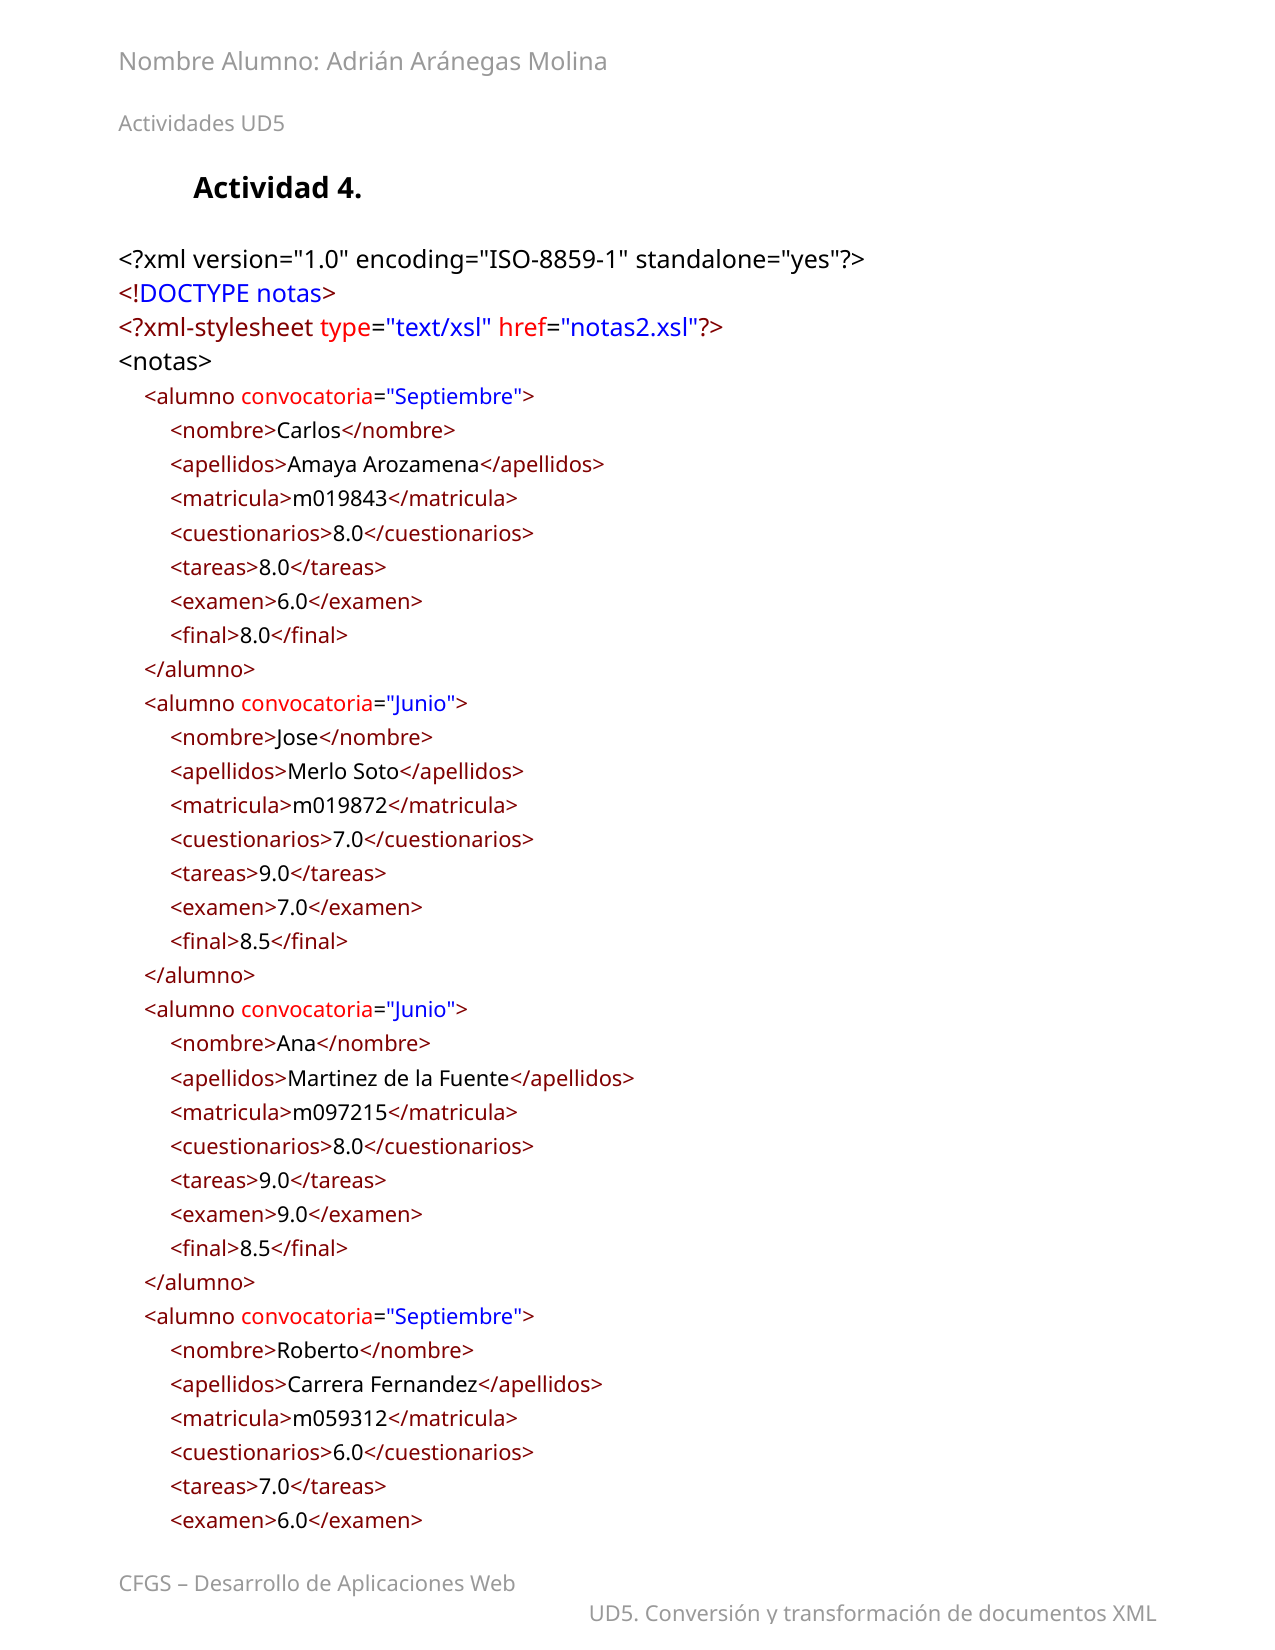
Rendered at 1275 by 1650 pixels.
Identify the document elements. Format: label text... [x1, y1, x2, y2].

text </alumno> [118, 650, 1157, 684]
text <examen>6.0</examen> [118, 582, 1157, 616]
text <apellidos>Martinez de la Fuente</apellidos> [118, 1059, 1157, 1093]
text <apellidos>Carrera Fernandez</apellidos> [118, 1366, 1157, 1400]
text <cuestionarios>7.0</cuestionarios> [118, 821, 1157, 855]
subtitle Actividad 4. [193, 167, 1157, 207]
text <tareas>9.0</tareas> [118, 1161, 1157, 1195]
text <alumno convocatoria="Junio"> [118, 684, 1157, 718]
text <apellidos>Merlo Soto</apellidos> [118, 753, 1157, 787]
text <examen>9.0</examen> [118, 1195, 1157, 1229]
text <?xml version="1.0" encoding="ISO-8859-1" standalone="yes"?> [118, 242, 1157, 276]
text <alumno convocatoria="Septiembre"> [118, 1298, 1157, 1332]
text <matricula>m059312</matricula> [118, 1400, 1157, 1434]
text <!DOCTYPE notas> [118, 276, 1157, 310]
text <nombre>Jose</nombre> [118, 718, 1157, 753]
text <matricula>m019843</matricula> [118, 480, 1157, 514]
text <final>8.5</final> [118, 1229, 1157, 1263]
text <final>8.0</final> [118, 616, 1157, 650]
text <nombre>Carlos</nombre> [118, 412, 1157, 446]
text <nombre>Roberto</nombre> [118, 1332, 1157, 1366]
text <examen>6.0</examen> [118, 1502, 1157, 1536]
text <?xml-stylesheet type="text/xsl" href="notas2.xsl"?> [118, 310, 1157, 344]
text <matricula>m097215</matricula> [118, 1093, 1157, 1127]
text <notas> [118, 344, 1157, 378]
text <matricula>m019872</matricula> [118, 787, 1157, 821]
text <final>8.5</final> [118, 923, 1157, 957]
text <examen>7.0</examen> [118, 889, 1157, 923]
text <alumno convocatoria="Junio"> [118, 991, 1157, 1025]
text <cuestionarios>8.0</cuestionarios> [118, 1127, 1157, 1161]
text <cuestionarios>6.0</cuestionarios> [118, 1434, 1157, 1468]
text <apellidos>Amaya Arozamena</apellidos> [118, 446, 1157, 480]
text <tareas>9.0</tareas> [118, 855, 1157, 889]
text </alumno> [118, 957, 1157, 991]
text <tareas>8.0</tareas> [118, 548, 1157, 582]
text <nombre>Ana</nombre> [118, 1025, 1157, 1059]
text </alumno> [118, 1263, 1157, 1298]
text <cuestionarios>8.0</cuestionarios> [118, 514, 1157, 548]
text <tareas>7.0</tareas> [118, 1468, 1157, 1502]
text <alumno convocatoria="Septiembre"> [118, 378, 1157, 412]
